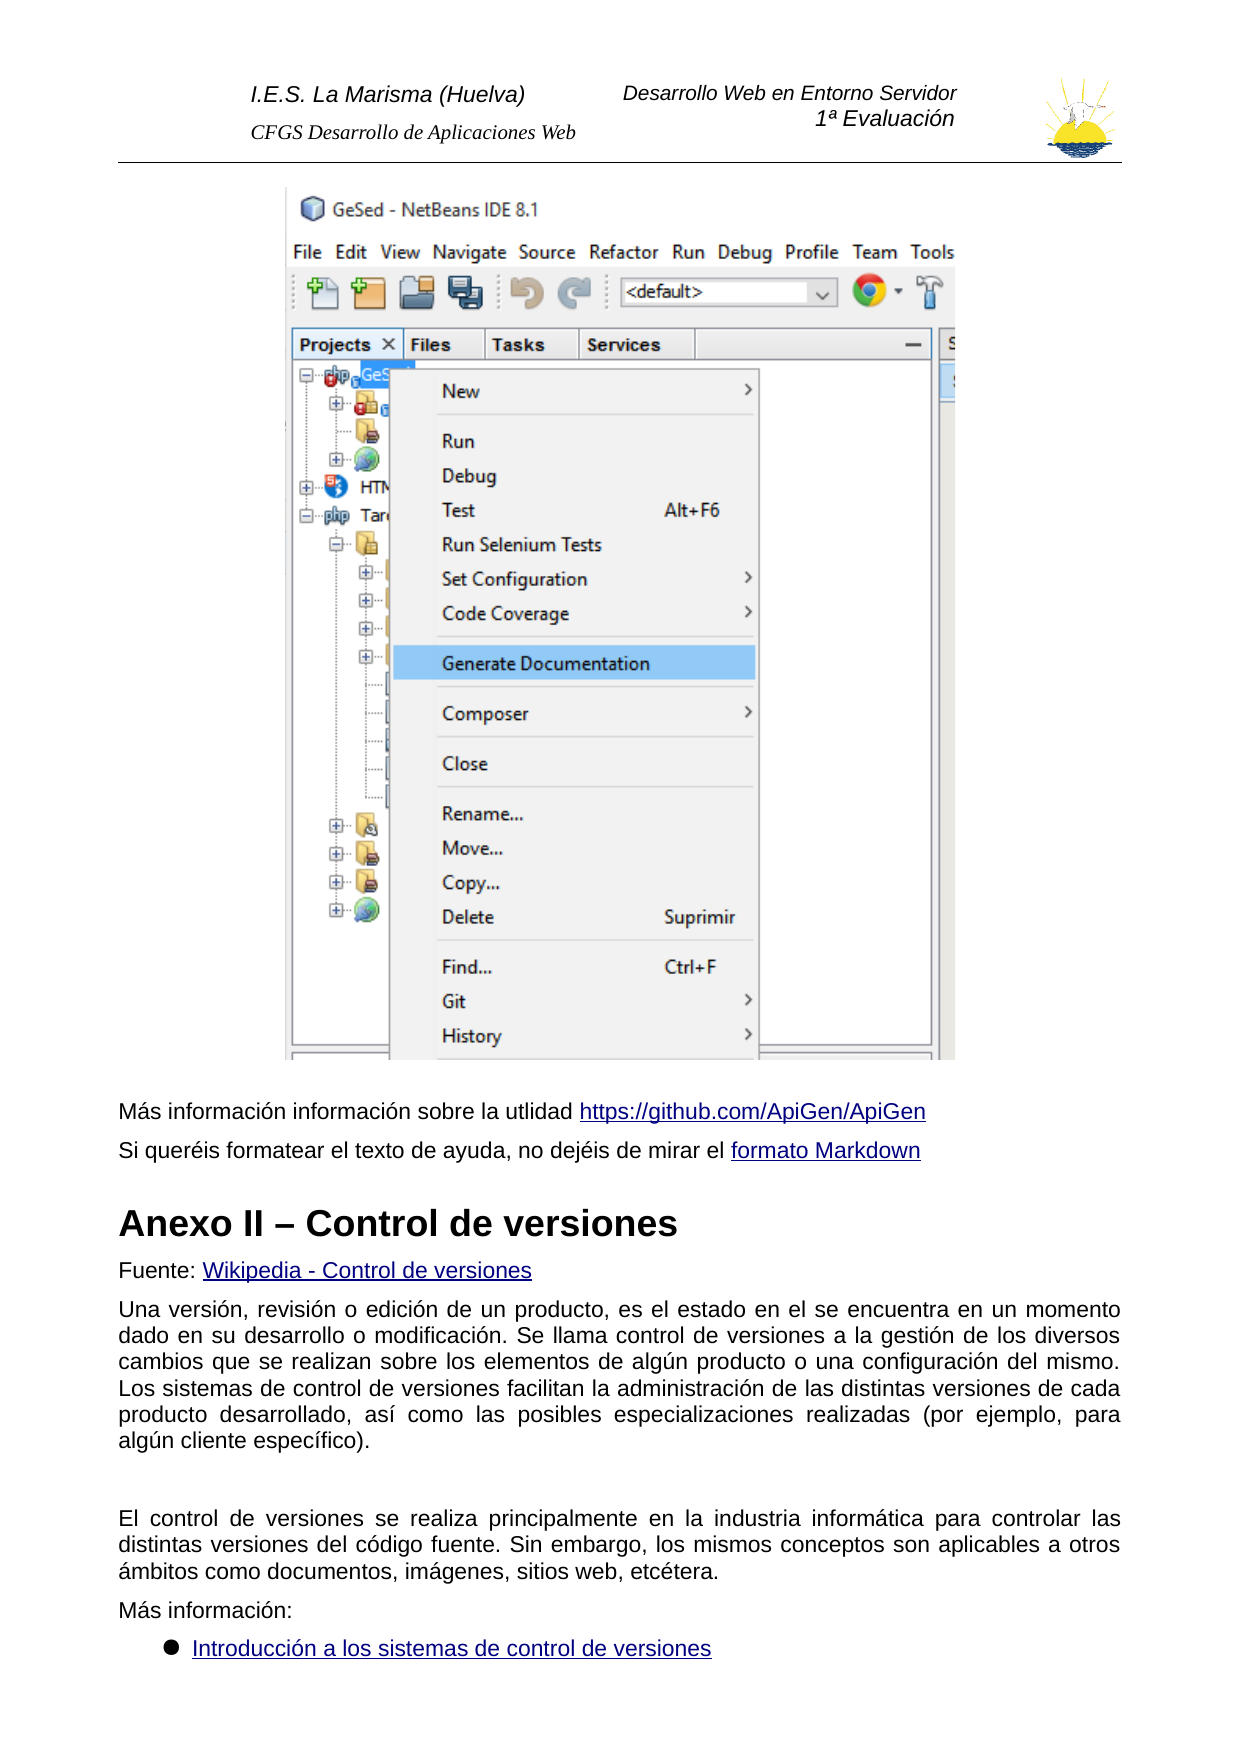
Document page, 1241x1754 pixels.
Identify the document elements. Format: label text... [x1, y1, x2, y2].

text Más información: [118, 1597, 1122, 1623]
text Más información información sobre la utlidad https://github.com/ApiGen/ApiGen [118, 1098, 1122, 1125]
list Introducción a los sistemas de control de versiones [162, 1635, 1122, 1662]
text Si queréis formatear el texto de ayuda, no dejéis de mirar el formato Markdown [118, 1137, 1122, 1163]
text El control de versiones se realiza principalmente en la industria informática para controlar las distintas versiones del código fuente. Sin embargo, los mismos conceptos son aplicables a otros ámbitos como documentos, imágenes, sitios web, etcétera. [118, 1505, 1122, 1584]
text Fuente: Wikipedia - Control de versiones [118, 1257, 1122, 1283]
subtitle Anexo II – Control de versiones [118, 1201, 1122, 1244]
text Una versión, revisión o edición de un producto, es el estado en el se encuentra en un momento dado en su desarrollo o modificación. Se llama control de versiones a la gestión de los diversos cambios que se realizan sobre los elementos de algún producto o una configuración del mismo. Los sistemas de control de versiones facilitan la administración de las distintas versiones de cada producto desarrollado, así como las posibles especializaciones realizadas (por ejemplo, para algún cliente específico). [118, 1296, 1122, 1454]
